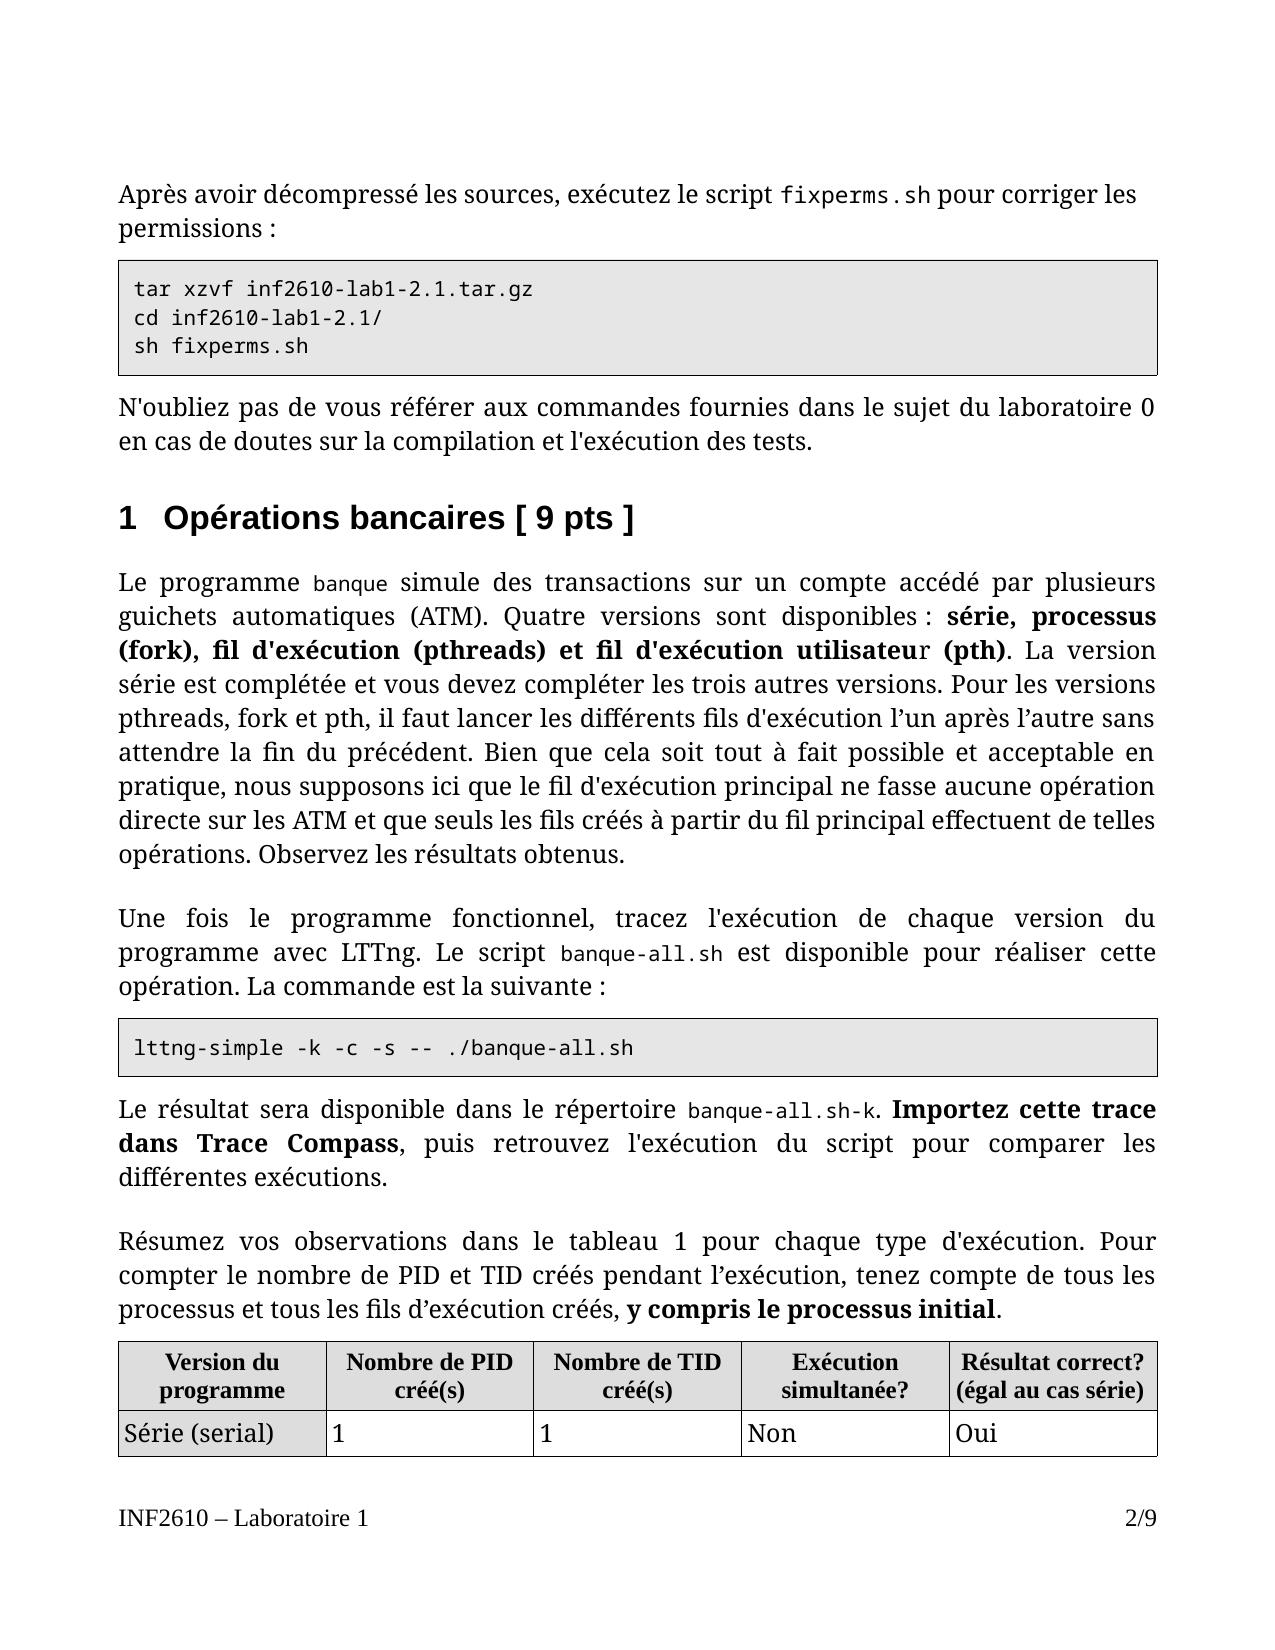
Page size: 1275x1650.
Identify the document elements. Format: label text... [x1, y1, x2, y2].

table_cell 1 [327, 1411, 533, 1456]
text sh fixperms.sh [119, 316, 1157, 375]
table_cell Non [742, 1411, 949, 1456]
table_cell 1 [534, 1411, 741, 1456]
text cd inf2610-lab1-2.1/ [119, 288, 1157, 316]
text tar xzvf inf2610-lab1-2.1.tar.gz [119, 261, 1157, 288]
table_header Nombre de TID créé(s) [534, 1342, 741, 1410]
table_header Exécution simultanée? [742, 1342, 949, 1410]
text lttng-simple -k -c -s -- ./banque-all.sh [119, 1019, 1157, 1076]
text Résumez vos observations dans le tableau 1 pour chaque type d'exécution. Pour compter le nombre de PID et TID créés pendant l’exécution, tenez compte de tous les processus et tous les fils d’exécution créés, y compris le processus initial. [118, 1224, 1157, 1326]
table_cell Série (serial) [119, 1411, 326, 1456]
text Après avoir décompressé les sources, exécutez le script fixperms.sh pour corriger les permissions : [118, 176, 1157, 244]
text Une fois le programme fonctionnel, tracez l'exécution de chaque version du programme avec LTTng. Le script banque-all.sh est disponible pour réaliser cette opération. La commande est la suivante : [118, 901, 1157, 1003]
text N'oubliez pas de vous référer aux commandes fournies dans le sujet du laboratoire 0 en cas de doutes sur la compilation et l'exécution des tests. [118, 390, 1157, 458]
table_cell Oui [950, 1411, 1157, 1456]
text Le programme banque simule des transactions sur un compte accédé par plusieurs guichets automatiques (ATM). Quatre versions sont disponibles : série, processus (fork), fil d'exécution (pthreads) et fil d'exécution utilisateur (pth). La version série est complétée et vous devez compléter les trois autres versions. Pour les versions pthreads, fork et pth, il faut lancer les différents fils d'exécution l’un après l’autre sans attendre la fin du précédent. Bien que cela soit tout à fait possible et acceptable en pratique, nous supposons ici que le fil d'exécution principal ne fasse aucune opération directe sur les ATM et que seuls les fils créés à partir du fil principal effectuent de telles opérations. Observez les résultats obtenus. [118, 564, 1157, 871]
table_header Nombre de PID créé(s) [327, 1342, 533, 1410]
table_header Version du programme [119, 1342, 326, 1410]
text Le résultat sera disponible dans le répertoire banque-all.sh-k. Importez cette trace dans Trace Compass, puis retrouvez l'exécution du script pour comparer les différentes exécutions. [118, 1092, 1157, 1194]
table_header Résultat correct? (égal au cas série) [950, 1342, 1157, 1410]
subtitle Opérations bancaires [ 9 pts ] [118, 498, 1157, 537]
